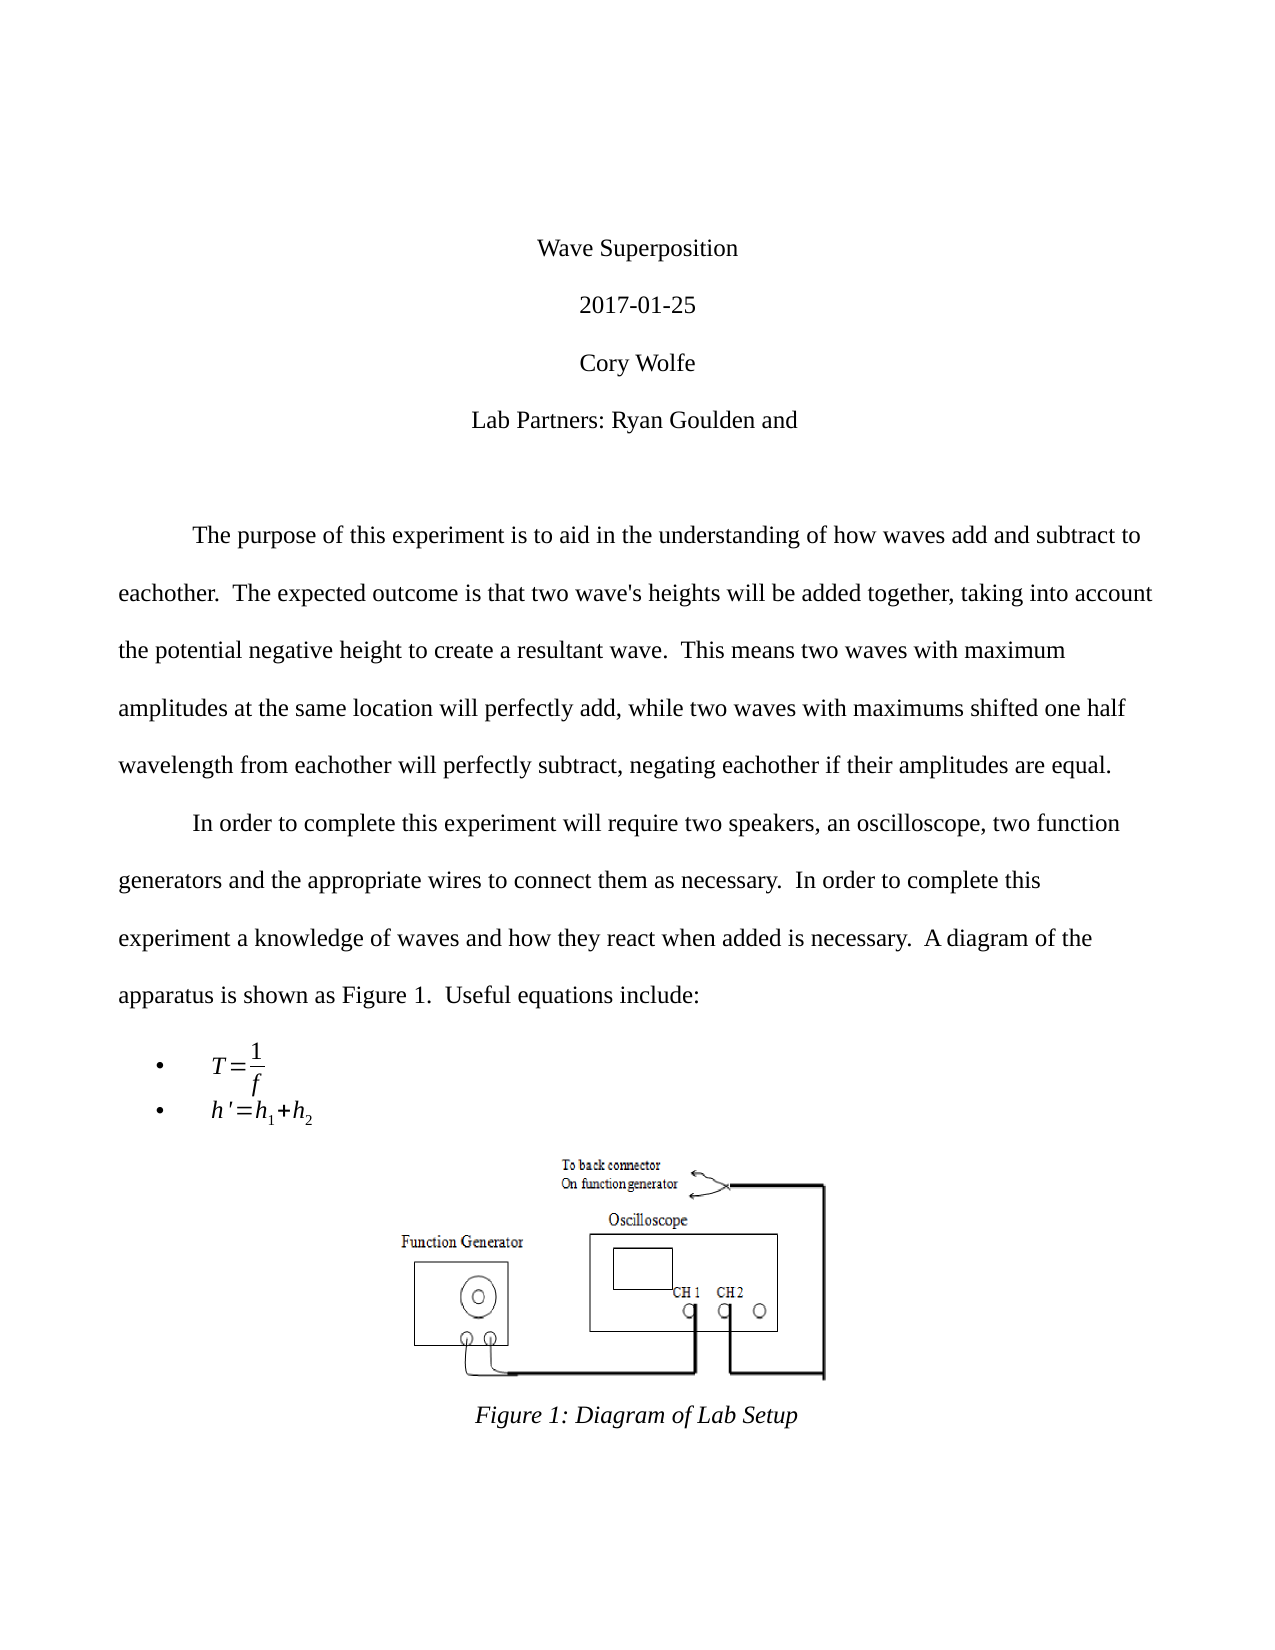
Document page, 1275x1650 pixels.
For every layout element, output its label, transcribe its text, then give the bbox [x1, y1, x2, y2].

text Cory Wolfe [118, 348, 1157, 377]
picture [360, 1141, 915, 1401]
text 2017-01-25 [118, 291, 1157, 319]
text The purpose of this experiment is to aid in the understanding of how waves add and subtract to eachother. The expected outcome is that two wave's heights will be added together, taking into account the potential negative height to create a resultant wave. This means two waves with maximum amplitudes at the same location will perfectly add, while two waves with maximums shifted one half wavelength from eachother will perfectly subtract, negating eachother if their amplitudes are equal. [118, 521, 1157, 779]
text Figure 1: Diagram of Lab Setup [360, 1401, 915, 1429]
text Lab Partners: Ryan Goulden and [118, 406, 1157, 434]
text Wave Superposition [118, 233, 1157, 262]
text In order to complete this experiment will require two speakers, an oscilloscope, two function generators and the appropriate wires to connect them as necessary. In order to complete this experiment a knowledge of waves and how they react when added is necessary. A diagram of the apparatus is shown as Figure 1. Useful equations include: [118, 808, 1157, 1009]
